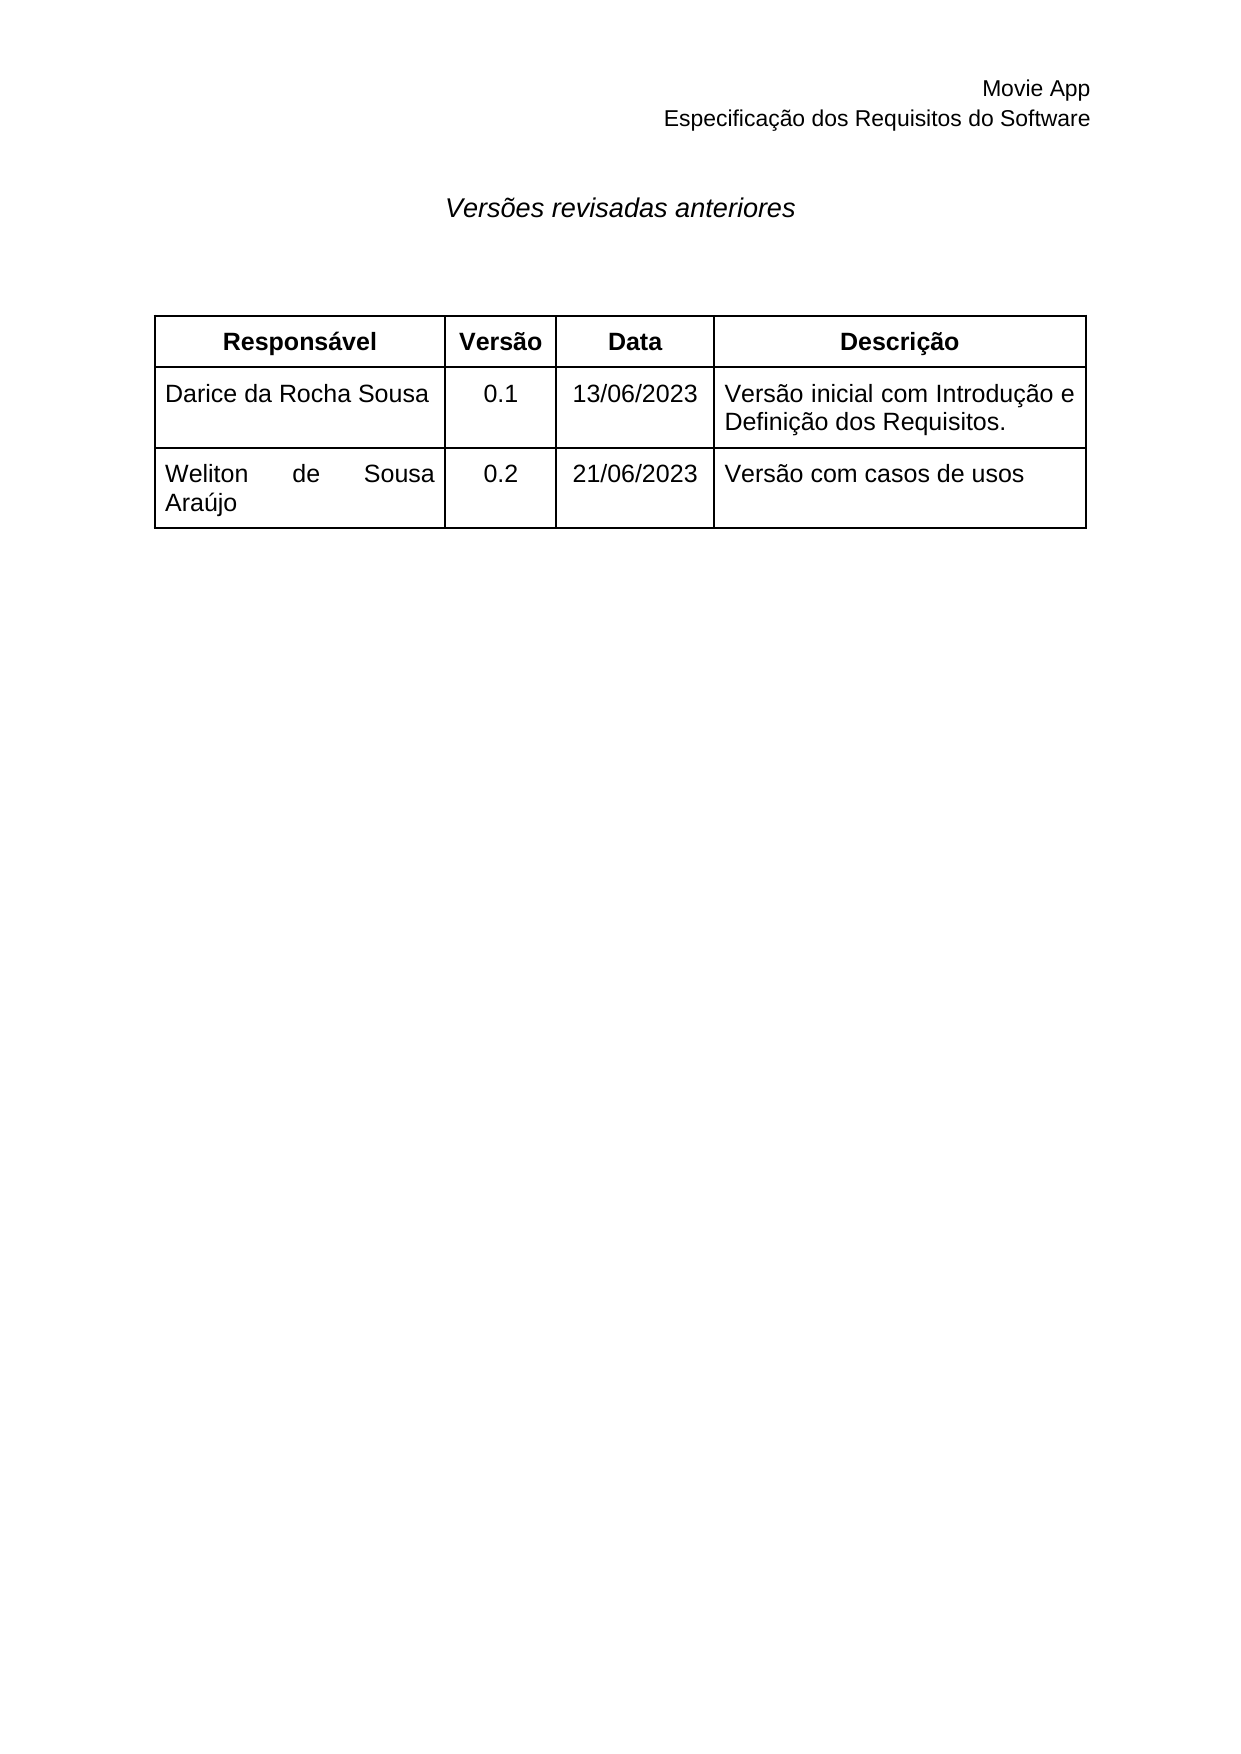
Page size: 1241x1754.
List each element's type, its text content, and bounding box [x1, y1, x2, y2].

table_cell Versão inicial com Introdução e Definição dos Requisitos. [715, 368, 1085, 447]
table_cell Darice da Rocha Sousa [156, 368, 444, 447]
text Versões revisadas anteriores [150, 192, 1090, 223]
table_cell 21/06/2023 [557, 449, 713, 527]
table_header Data [557, 317, 713, 366]
table_header Versão [446, 317, 555, 366]
table_cell 13/06/2023 [557, 368, 713, 447]
table_cell Versão com casos de usos [715, 449, 1085, 527]
table_cell Weliton de Sousa Araújo [156, 449, 444, 527]
table_cell 0.1 [446, 368, 555, 447]
table_header Descrição [715, 317, 1085, 366]
table_cell 0.2 [446, 449, 555, 527]
table_header Responsável [156, 317, 444, 366]
